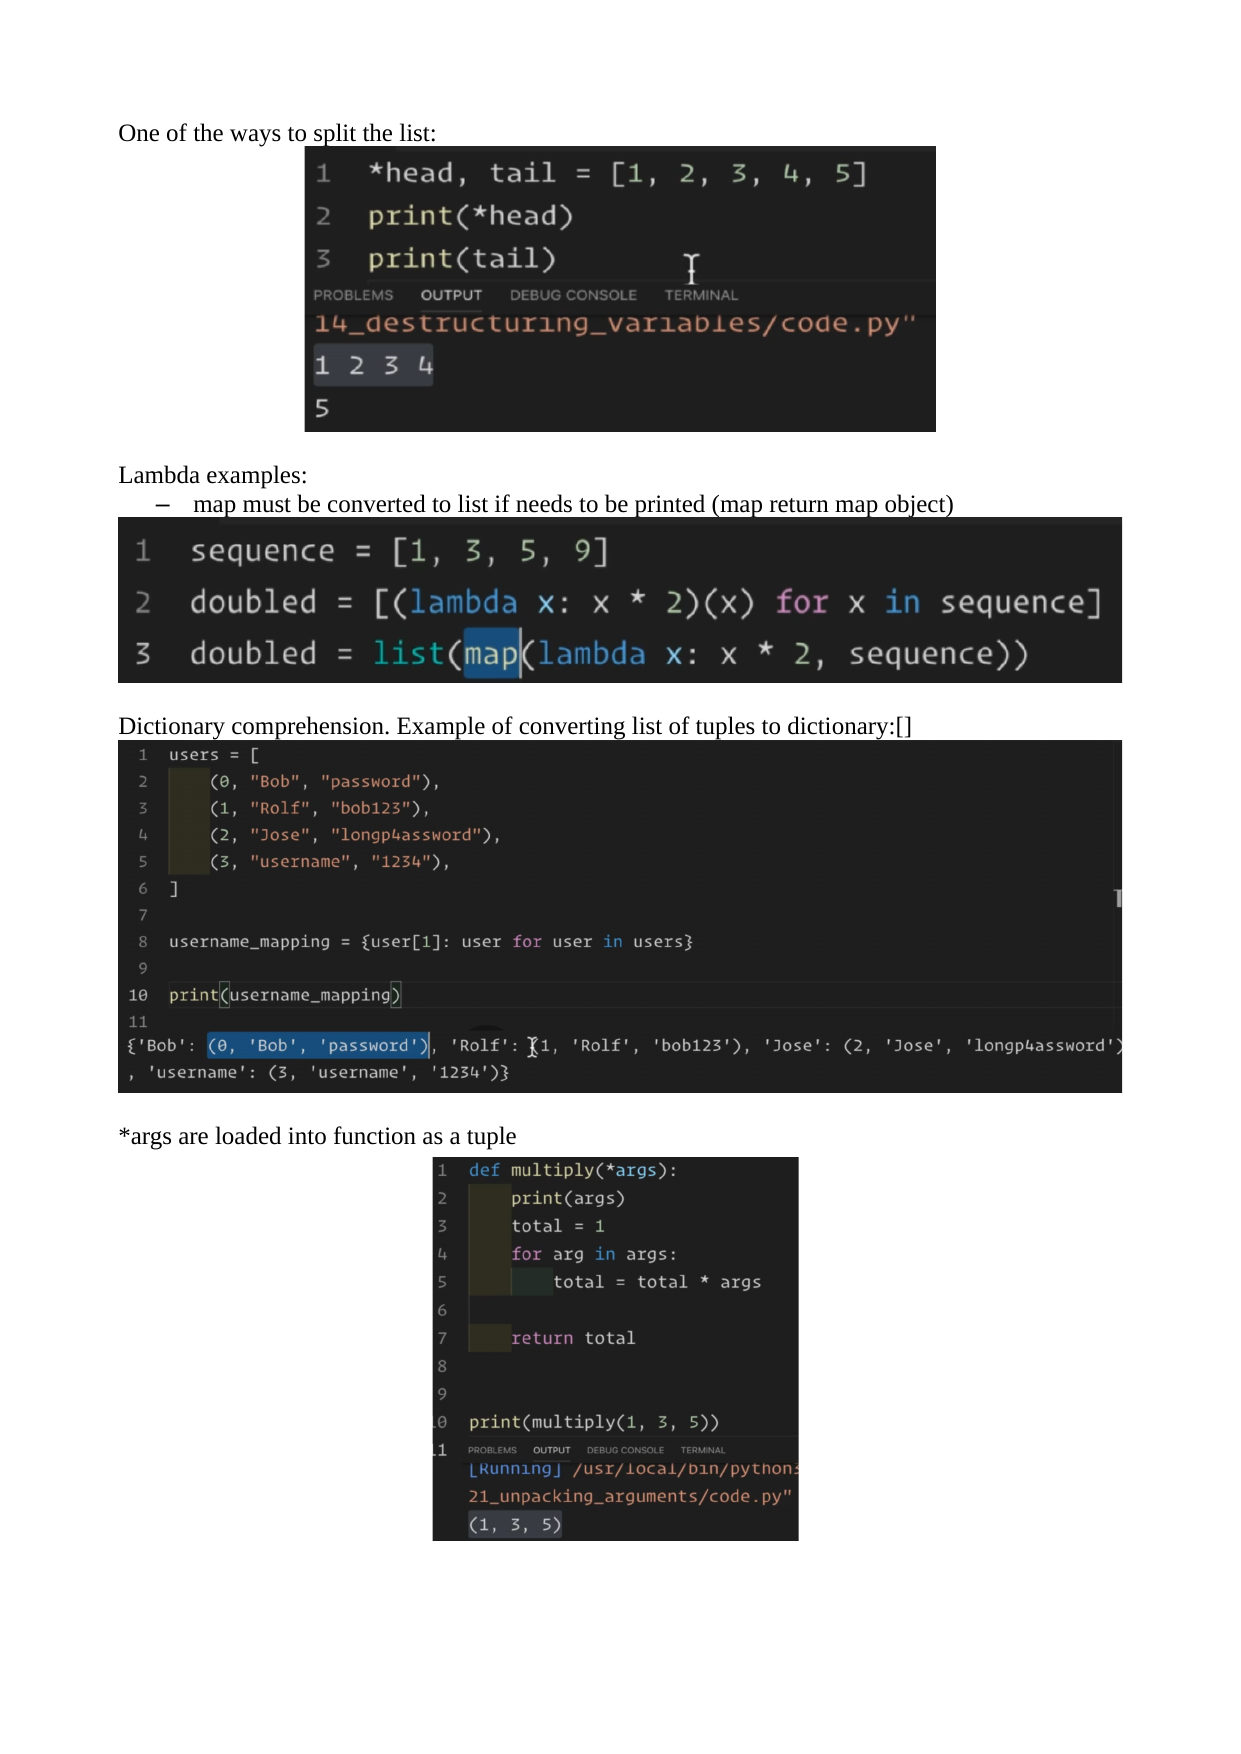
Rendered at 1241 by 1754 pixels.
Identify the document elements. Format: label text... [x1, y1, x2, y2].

text One of the ways to split the list: [118, 118, 1122, 147]
text Dictionary comprehension. Example of converting list of tuples to dictionary:[] [118, 711, 1122, 740]
list map must be converted to list if needs to be printed (map return map object) [156, 489, 1122, 517]
text Lambda examples: [118, 460, 1122, 489]
text *args are loaded into function as a tuple [118, 1121, 1122, 1150]
